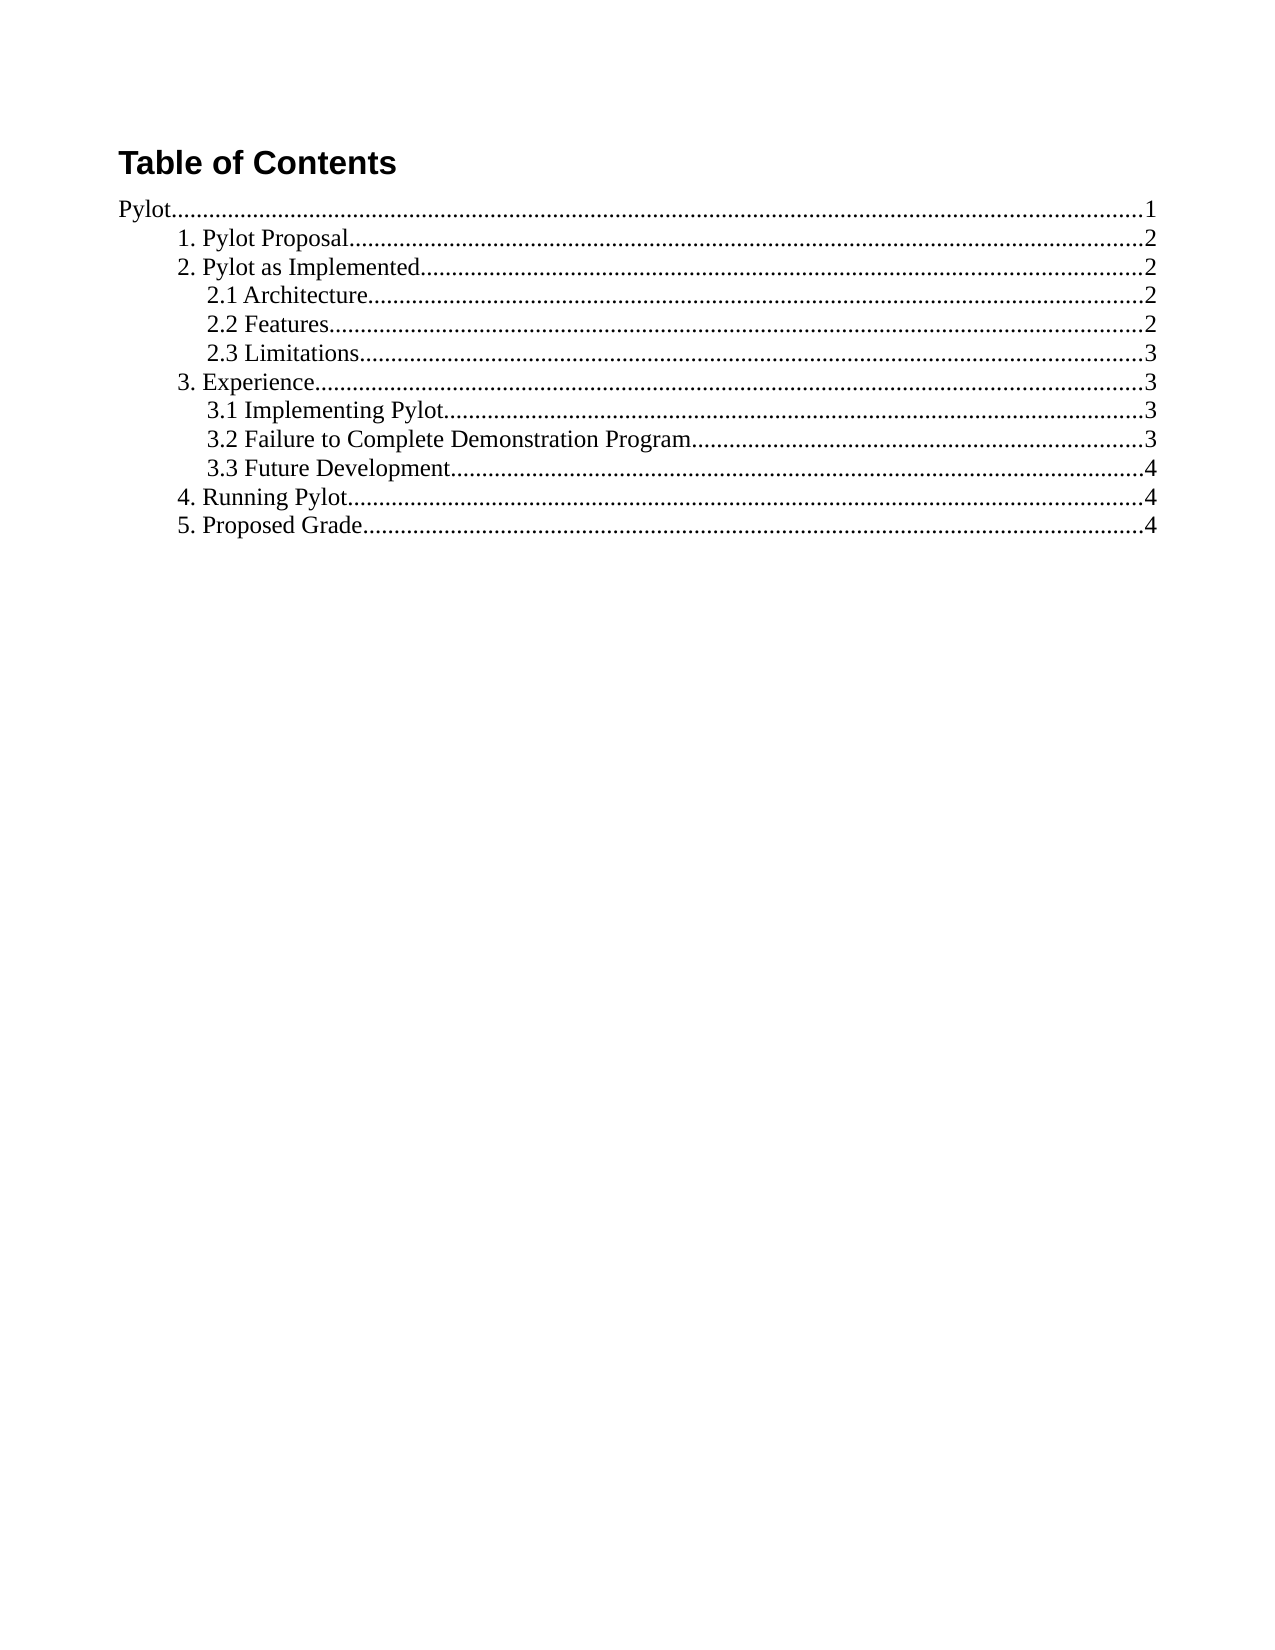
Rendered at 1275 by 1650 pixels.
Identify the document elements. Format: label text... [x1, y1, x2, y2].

text 1. Pylot Proposal 2 [177, 223, 1157, 252]
text 3.3 Future Development 4 [207, 453, 1157, 482]
text 5. Proposed Grade 4 [177, 510, 1157, 539]
text Pylot 1 [118, 194, 1157, 223]
text 3.2 Failure to Complete Demonstration Program 3 [207, 424, 1157, 453]
subtitle Table of Contents [118, 143, 1157, 182]
text 4. Running Pylot 4 [177, 482, 1157, 510]
text 2. Pylot as Implemented 2 [177, 252, 1157, 280]
text 2.3 Limitations 3 [207, 338, 1157, 367]
text 2.1 Architecture 2 [207, 280, 1157, 309]
text 2.2 Features 2 [207, 309, 1157, 338]
text 3. Experience 3 [177, 367, 1157, 395]
text 3.1 Implementing Pylot 3 [207, 395, 1157, 424]
